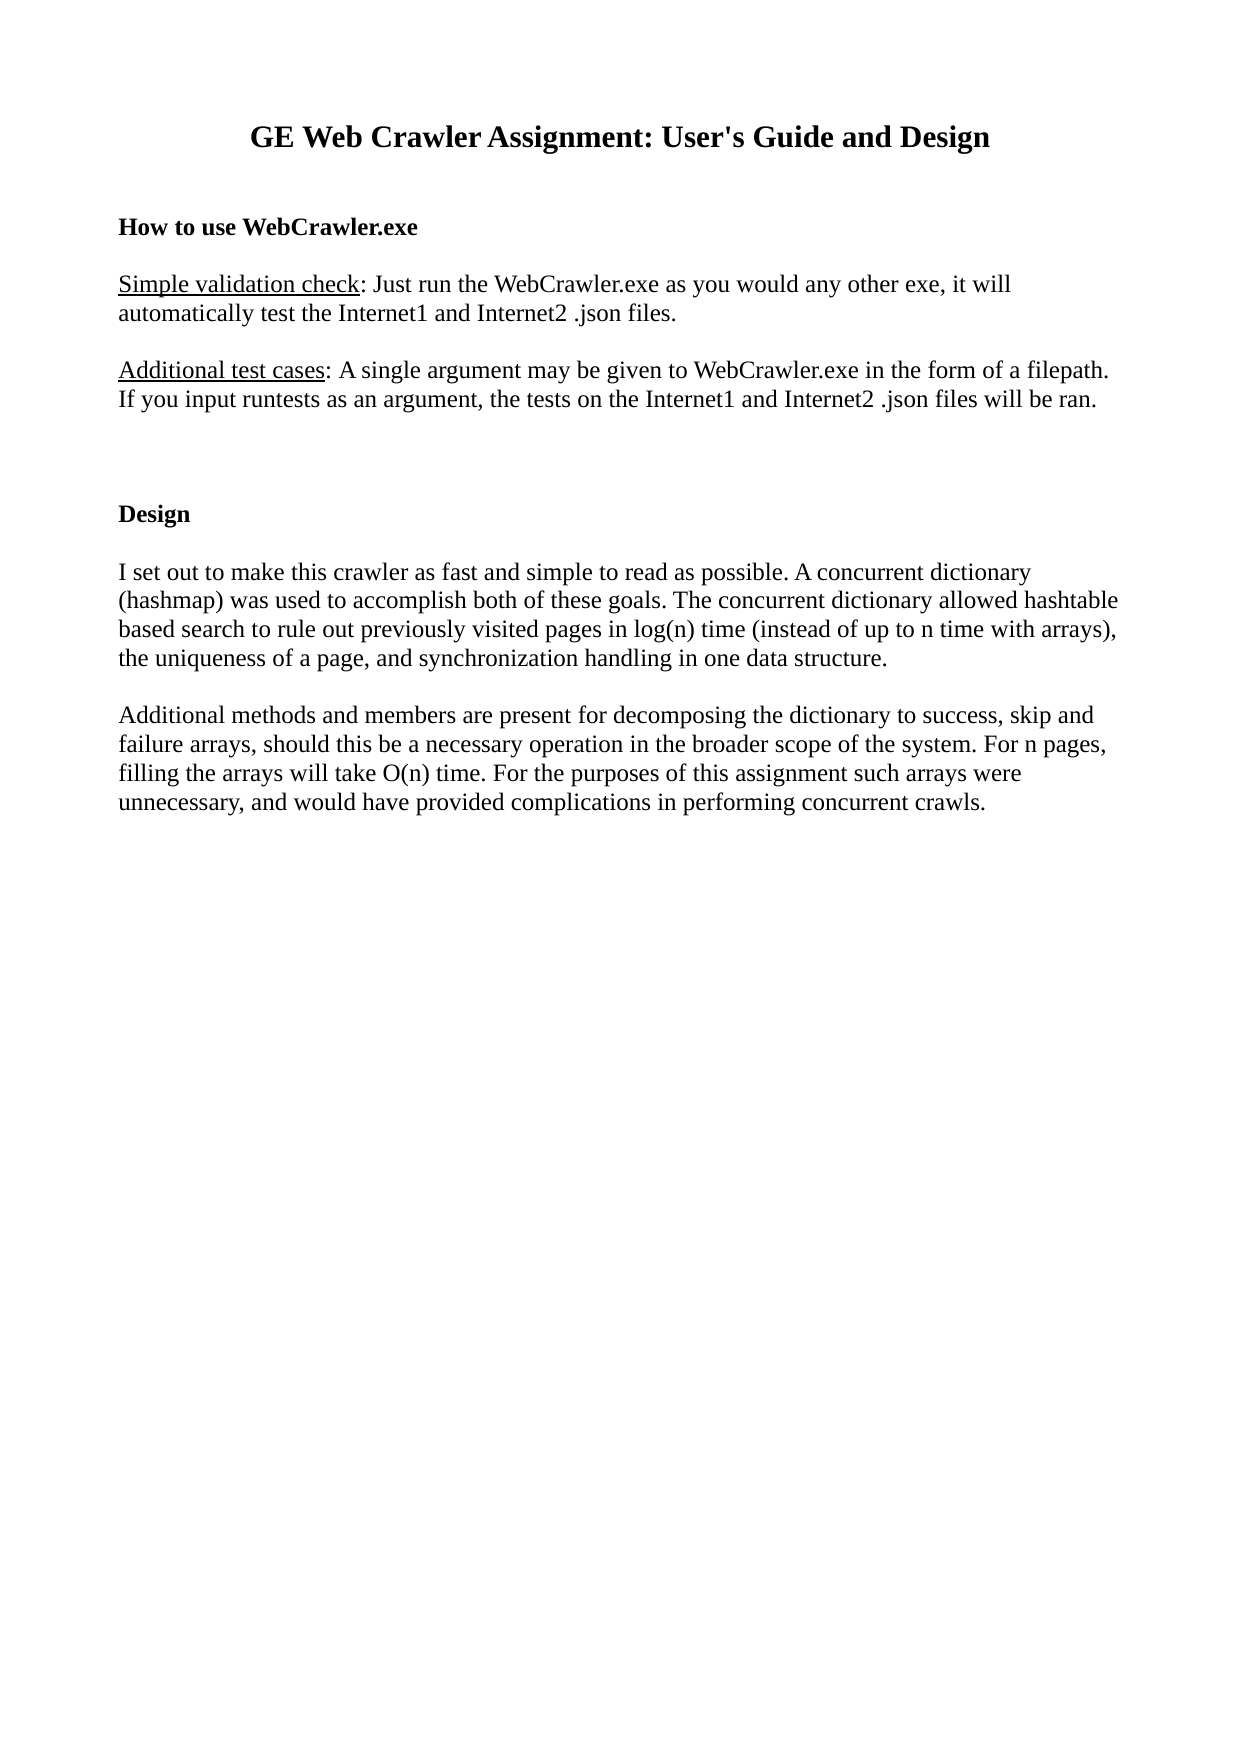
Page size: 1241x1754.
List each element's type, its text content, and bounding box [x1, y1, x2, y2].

text I set out to make this crawler as fast and simple to read as possible. A concurrent dictionary (hashmap) was used to accomplish both of these goals. The concurrent dictionary allowed hashtable based search to rule out previously visited pages in log(n) time (instead of up to n time with arrays), the uniqueness of a page, and synchronization handling in one data structure. [118, 557, 1122, 672]
text Simple validation check: Just run the WebCrawler.exe as you would any other exe, it will automatically test the Internet1 and Internet2 .json files. [118, 269, 1122, 327]
text GE Web Crawler Assignment: User's Guide and Design [118, 118, 1122, 154]
text Additional methods and members are present for decomposing the dictionary to success, skip and failure arrays, should this be a necessary operation in the broader scope of the system. For n pages, filling the arrays will take O(n) time. For the purposes of this assignment such arrays were unnecessary, and would have provided complications in performing concurrent crawls. [118, 700, 1122, 815]
text How to use WebCrawler.exe [118, 212, 1122, 240]
text Additional test cases: A single argument may be given to WebCrawler.exe in the form of a filepath. [118, 355, 1122, 384]
text Design [118, 499, 1122, 528]
text If you input runtests as an argument, the tests on the Internet1 and Internet2 .json files will be ran. [118, 384, 1122, 413]
